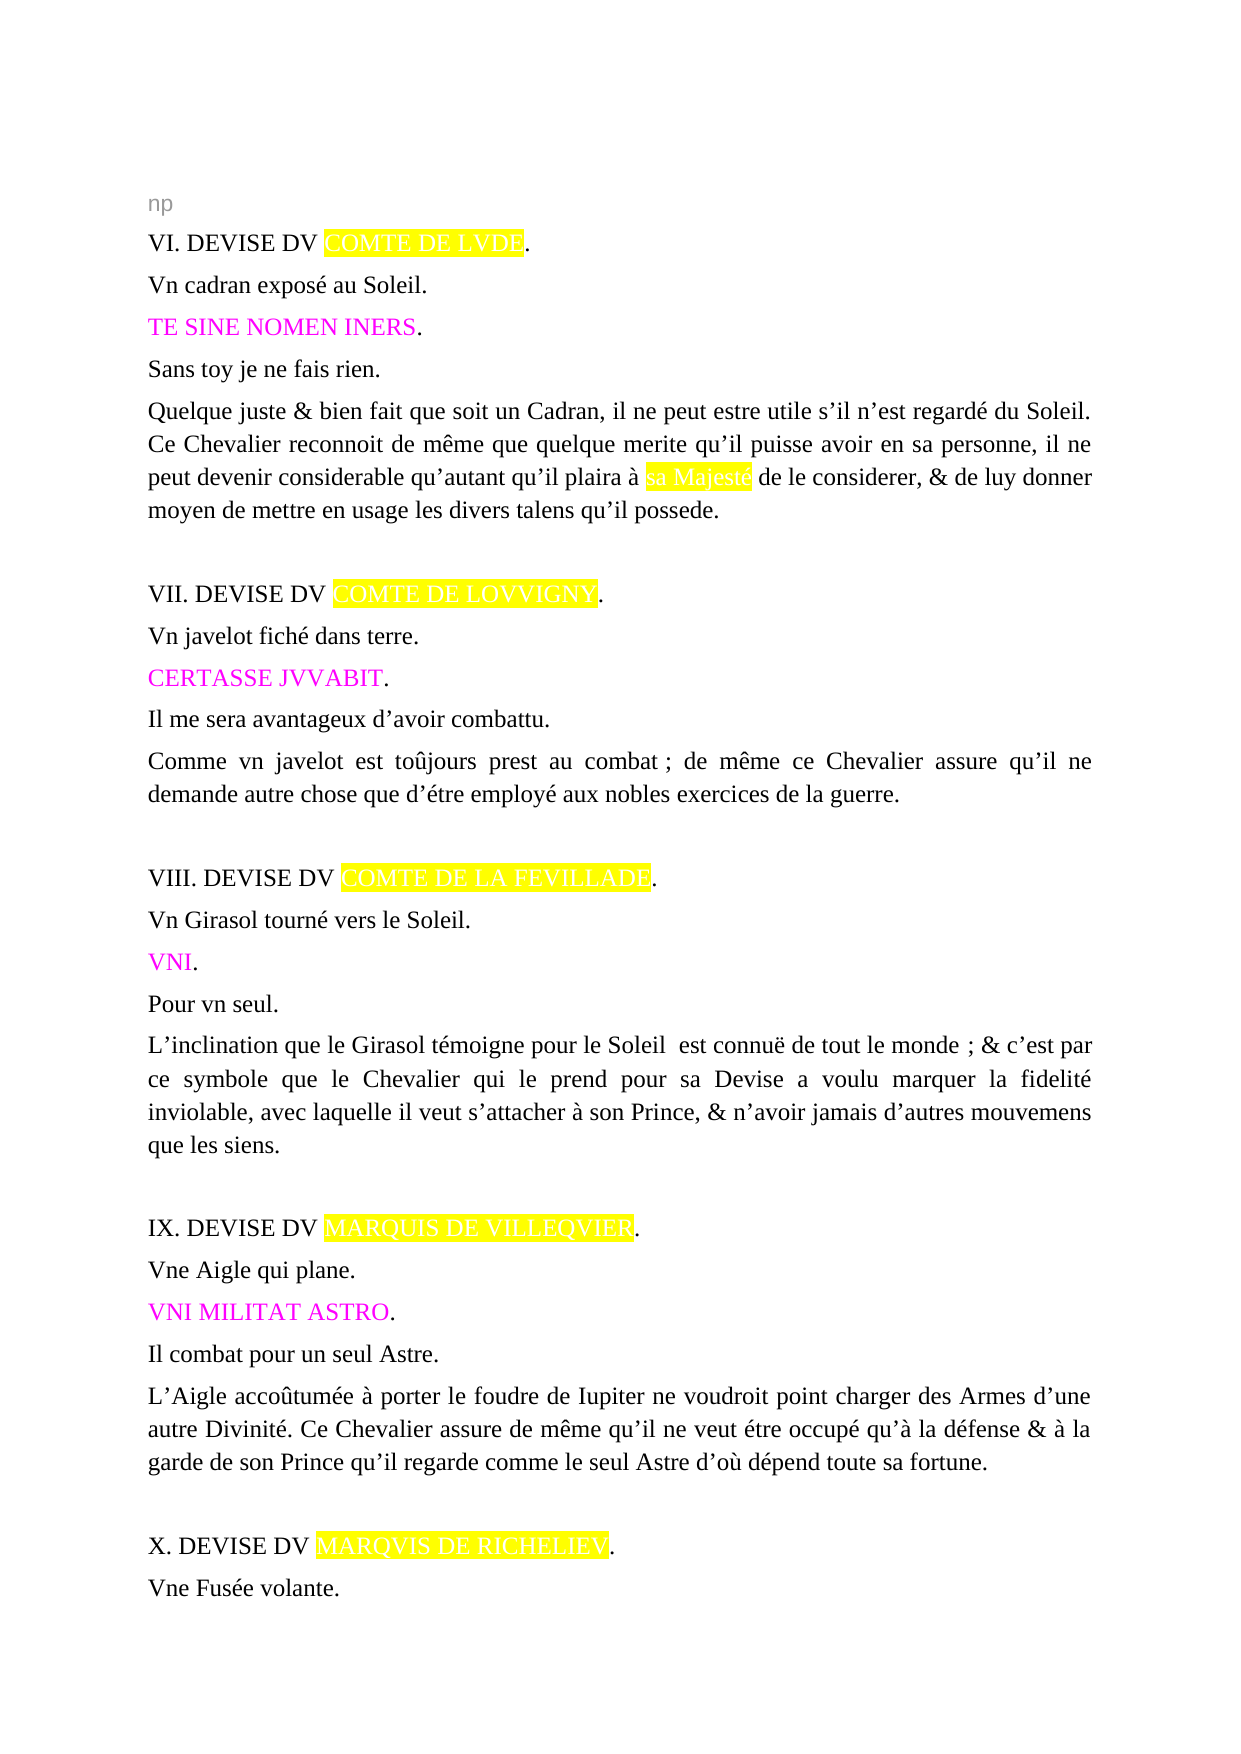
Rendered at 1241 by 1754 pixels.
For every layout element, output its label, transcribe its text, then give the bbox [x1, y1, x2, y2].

text Vn javelot fiché dans terre. [148, 621, 1093, 649]
text Comme vn javelot est toûjours prest au combat ; de même ce Chevalier assure qu’il ne demande autre chose que d’étre employé aux nobles exercices de la guerre. [148, 746, 1093, 808]
text VNI MILITAT ASTRO. [148, 1297, 1093, 1326]
text np [148, 189, 1093, 216]
text VNI. [148, 947, 1093, 976]
text TE SINE NOMEN INERS. [148, 312, 1093, 341]
text CERTASSE JVVABIT. [148, 663, 1093, 691]
text Vne Aigle qui plane. [148, 1255, 1093, 1284]
text VII. DEVISE DV COMTE DE LOVVIGNY. [148, 579, 333, 608]
text Pour vn seul. [148, 989, 1093, 1017]
text VIII. DEVISE DV COMTE DE LA FEVILLADE. [651, 863, 1093, 892]
text IX. DEVISE DV MARQUIS DE VILLEQVIER. [148, 1213, 1093, 1242]
text VII. DEVISE DV COMTE DE LOVVIGNY. [598, 579, 1093, 608]
text Vne Fusée volante. [148, 1573, 1093, 1601]
text Vn Girasol tourné vers le Soleil. [148, 905, 1093, 934]
text L’Aigle accoûtumée à porter le foudre de Iupiter ne voudroit point charger des Armes d’une autre Divinité. Ce Chevalier assure de même qu’il ne veut étre occupé qu’à la défense & à la garde de son Prince qu’il regarde comme le seul Astre d’où dépend toute sa fortune. [148, 1381, 1093, 1476]
text VIII. DEVISE DV COMTE DE LA FEVILLADE. [148, 863, 341, 892]
text VI. DEVISE DV COMTE DE LVDE. [148, 228, 1093, 257]
text Vn cadran exposé au Soleil. [148, 270, 1093, 299]
text Quelque juste & bien fait que soit un Cadran, il ne peut estre utile s’il n’est regardé du Soleil. Ce Chevalier reconnoit de même que quelque merite qu’il puisse avoir en sa personne, il ne peut devenir considerable qu’autant qu’il plaira à sa Majesté de le considerer, & de luy donner moyen de mettre en usage les divers talens qu’il possede. [148, 396, 1093, 524]
text L’inclination que le Girasol témoigne pour le Soleil est connuë de tout le monde ; & c’est par ce symbole que le Chevalier qui le prend pour sa Devise a voulu marquer la fidelité inviolable, avec laquelle il veut s’attacher à son Prince, & n’avoir jamais d’autres mouvemens que les siens. [148, 1031, 1093, 1158]
text X. DEVISE DV MARQVIS DE RICHELIEV. [148, 1531, 316, 1559]
text Il combat pour un seul Astre. [148, 1339, 1093, 1368]
text X. DEVISE DV MARQVIS DE RICHELIEV. [609, 1531, 1093, 1559]
text Il me sera avantageux d’avoir combattu. [148, 704, 1093, 733]
text Sans toy je ne fais rien. [148, 354, 1093, 383]
